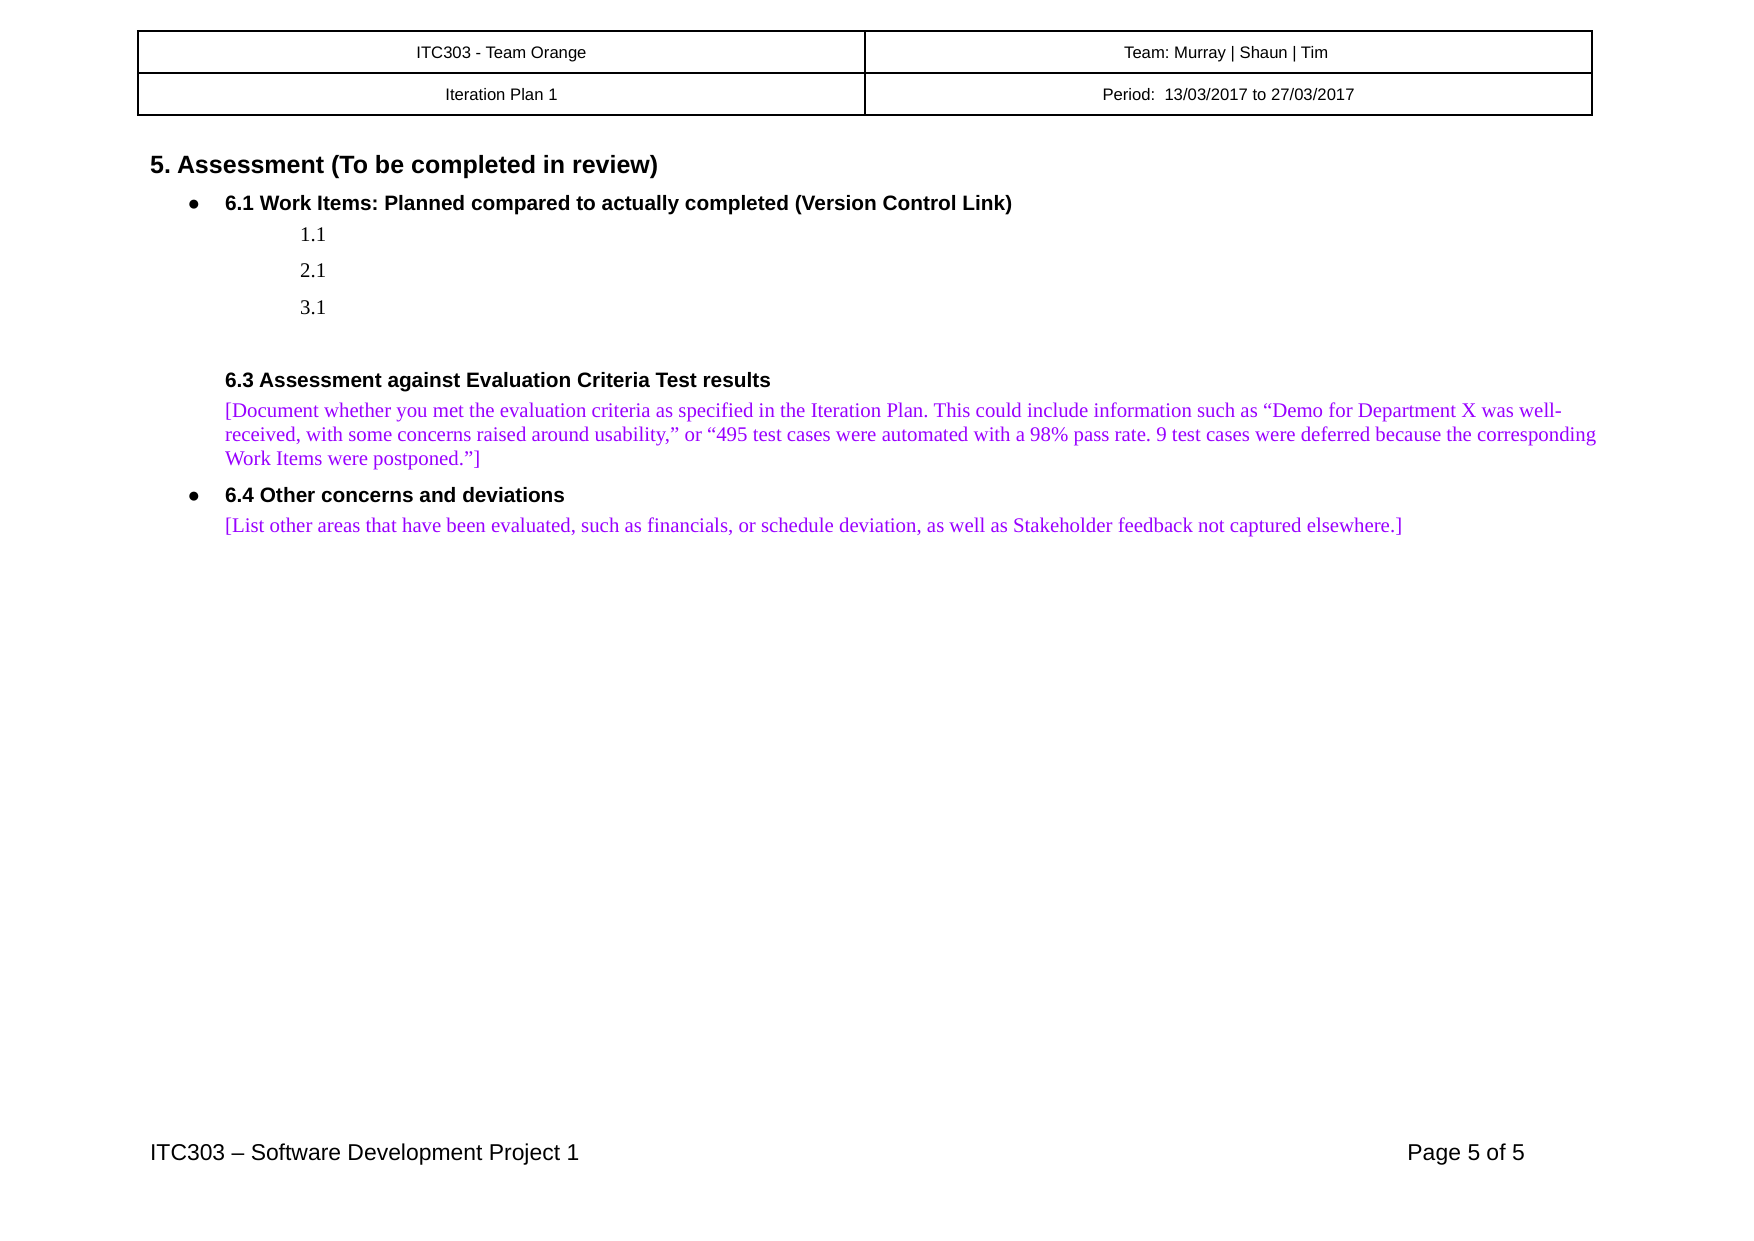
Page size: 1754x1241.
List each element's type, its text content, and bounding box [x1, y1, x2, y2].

subtitle 6.4 Other concerns and deviations [187, 483, 1604, 507]
text 2.1 [225, 258, 1604, 282]
text 3.1 [225, 294, 1604, 319]
text [List other areas that have been evaluated, such as financials, or schedule deviation, as well as Stakeholder feedback not captured elsewhere.] [225, 513, 1604, 537]
text 5. Assessment (To be completed in review) [150, 150, 1604, 179]
text [Document whether you met the evaluation criteria as specified in the Iteration Plan. This could include information such as “Demo for Department X was well-received, with some concerns raised around usability,” or “495 test cases were automated with a 98% pass rate. 9 test cases were deferred because the corresponding Work Items were postponed.”] [225, 398, 1604, 470]
text 1.1 [225, 221, 1604, 246]
subtitle 6.3 Assessment against Evaluation Criteria Test results [225, 368, 1604, 392]
subtitle 6.1 Work Items: Planned compared to actually completed (Version Control Link) [187, 191, 1604, 215]
